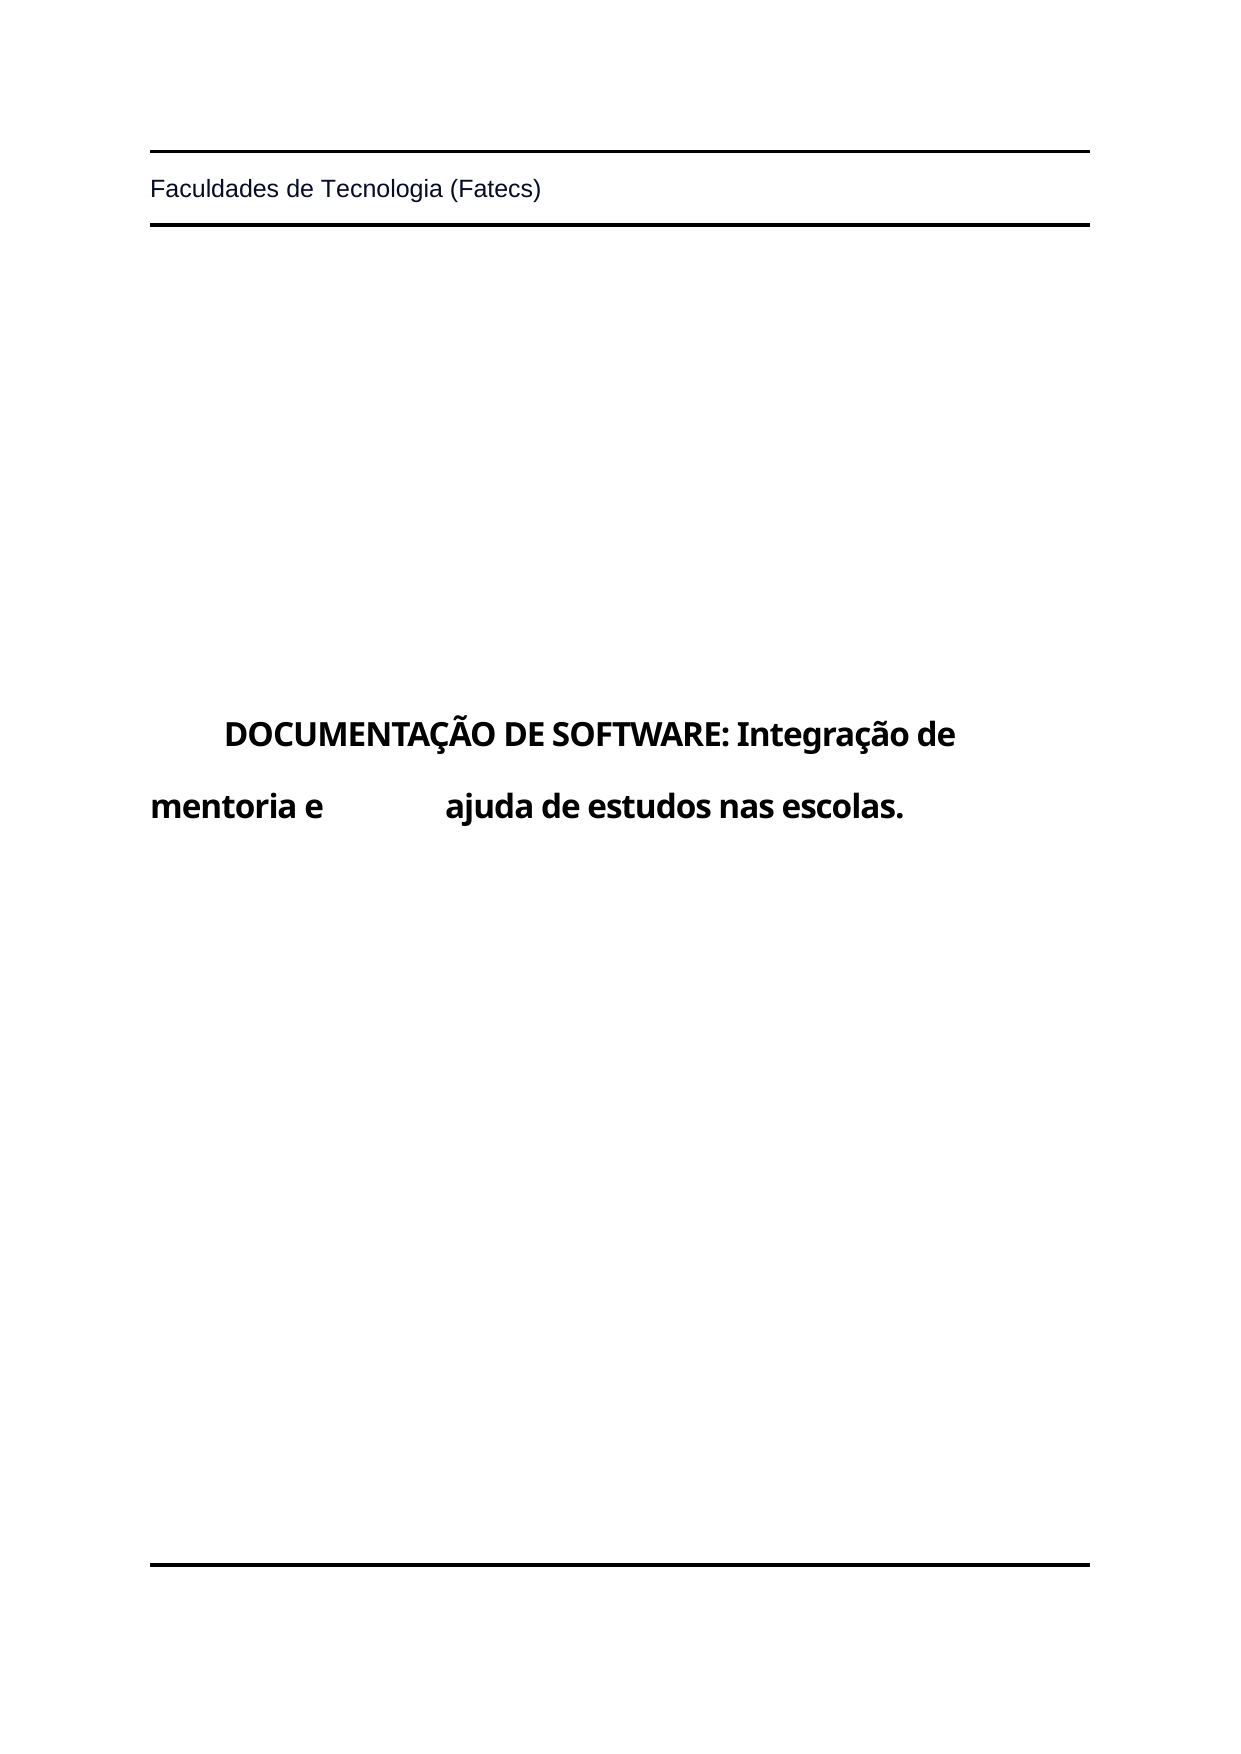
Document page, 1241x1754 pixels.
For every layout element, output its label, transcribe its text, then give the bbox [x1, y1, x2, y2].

text Faculdades de Tecnologia (Fatecs) [150, 153, 1090, 223]
text DOCUMENTAÇÃO DE SOFTWARE: Integração de mentoria e ajuda de estudos nas escolas. [150, 711, 1090, 836]
